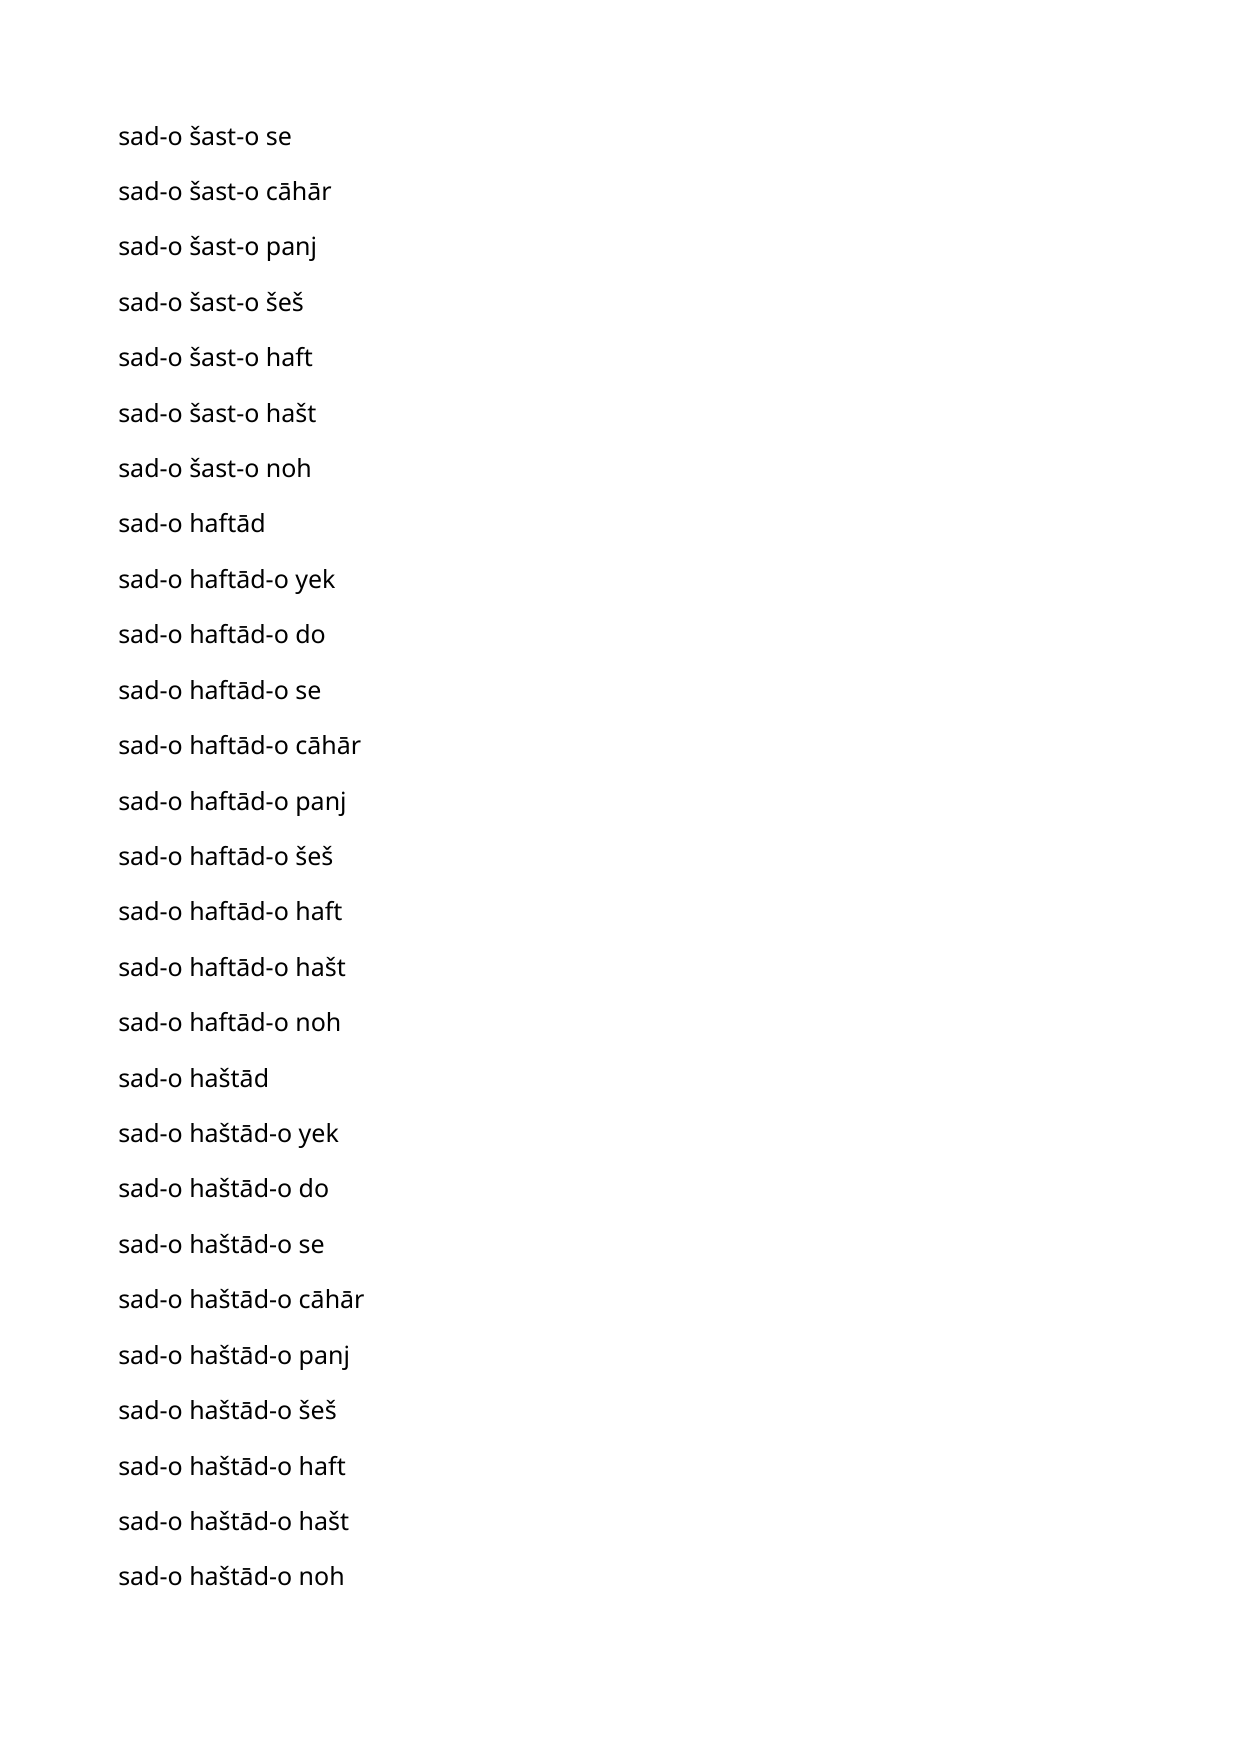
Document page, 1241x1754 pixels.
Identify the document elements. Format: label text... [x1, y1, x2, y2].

text sad-o šast-o noh [118, 451, 1122, 485]
text sad-o šast-o se [118, 118, 1122, 152]
text sad-o haštād-o noh [118, 1559, 1122, 1593]
text sad-o haštād-o šeš [118, 1393, 1122, 1427]
text sad-o šast-o cāhār [118, 173, 1122, 208]
text sad-o haftād-o do [118, 617, 1122, 651]
text sad-o šast-o šeš [118, 284, 1122, 318]
text sad-o haštād-o hašt [118, 1503, 1122, 1538]
text sad-o haftād-o panj [118, 783, 1122, 817]
text sad-o haštād-o panj [118, 1337, 1122, 1371]
text sad-o haštād-o cāhār [118, 1282, 1122, 1316]
text sad-o haftād-o cāhār [118, 728, 1122, 762]
text sad-o haštād [118, 1060, 1122, 1094]
text sad-o haštād-o haft [118, 1448, 1122, 1482]
text sad-o šast-o panj [118, 229, 1122, 263]
text sad-o šast-o haft [118, 340, 1122, 374]
text sad-o haftād-o hašt [118, 949, 1122, 983]
text sad-o haštād-o yek [118, 1116, 1122, 1150]
text sad-o haftād-o haft [118, 894, 1122, 928]
text sad-o haštād-o do [118, 1171, 1122, 1205]
text sad-o haftād [118, 506, 1122, 540]
text sad-o šast-o hašt [118, 395, 1122, 429]
text sad-o haštād-o se [118, 1226, 1122, 1261]
text sad-o haftād-o noh [118, 1005, 1122, 1039]
text sad-o haftād-o yek [118, 561, 1122, 596]
text sad-o haftād-o se [118, 672, 1122, 706]
text sad-o haftād-o šeš [118, 838, 1122, 873]
